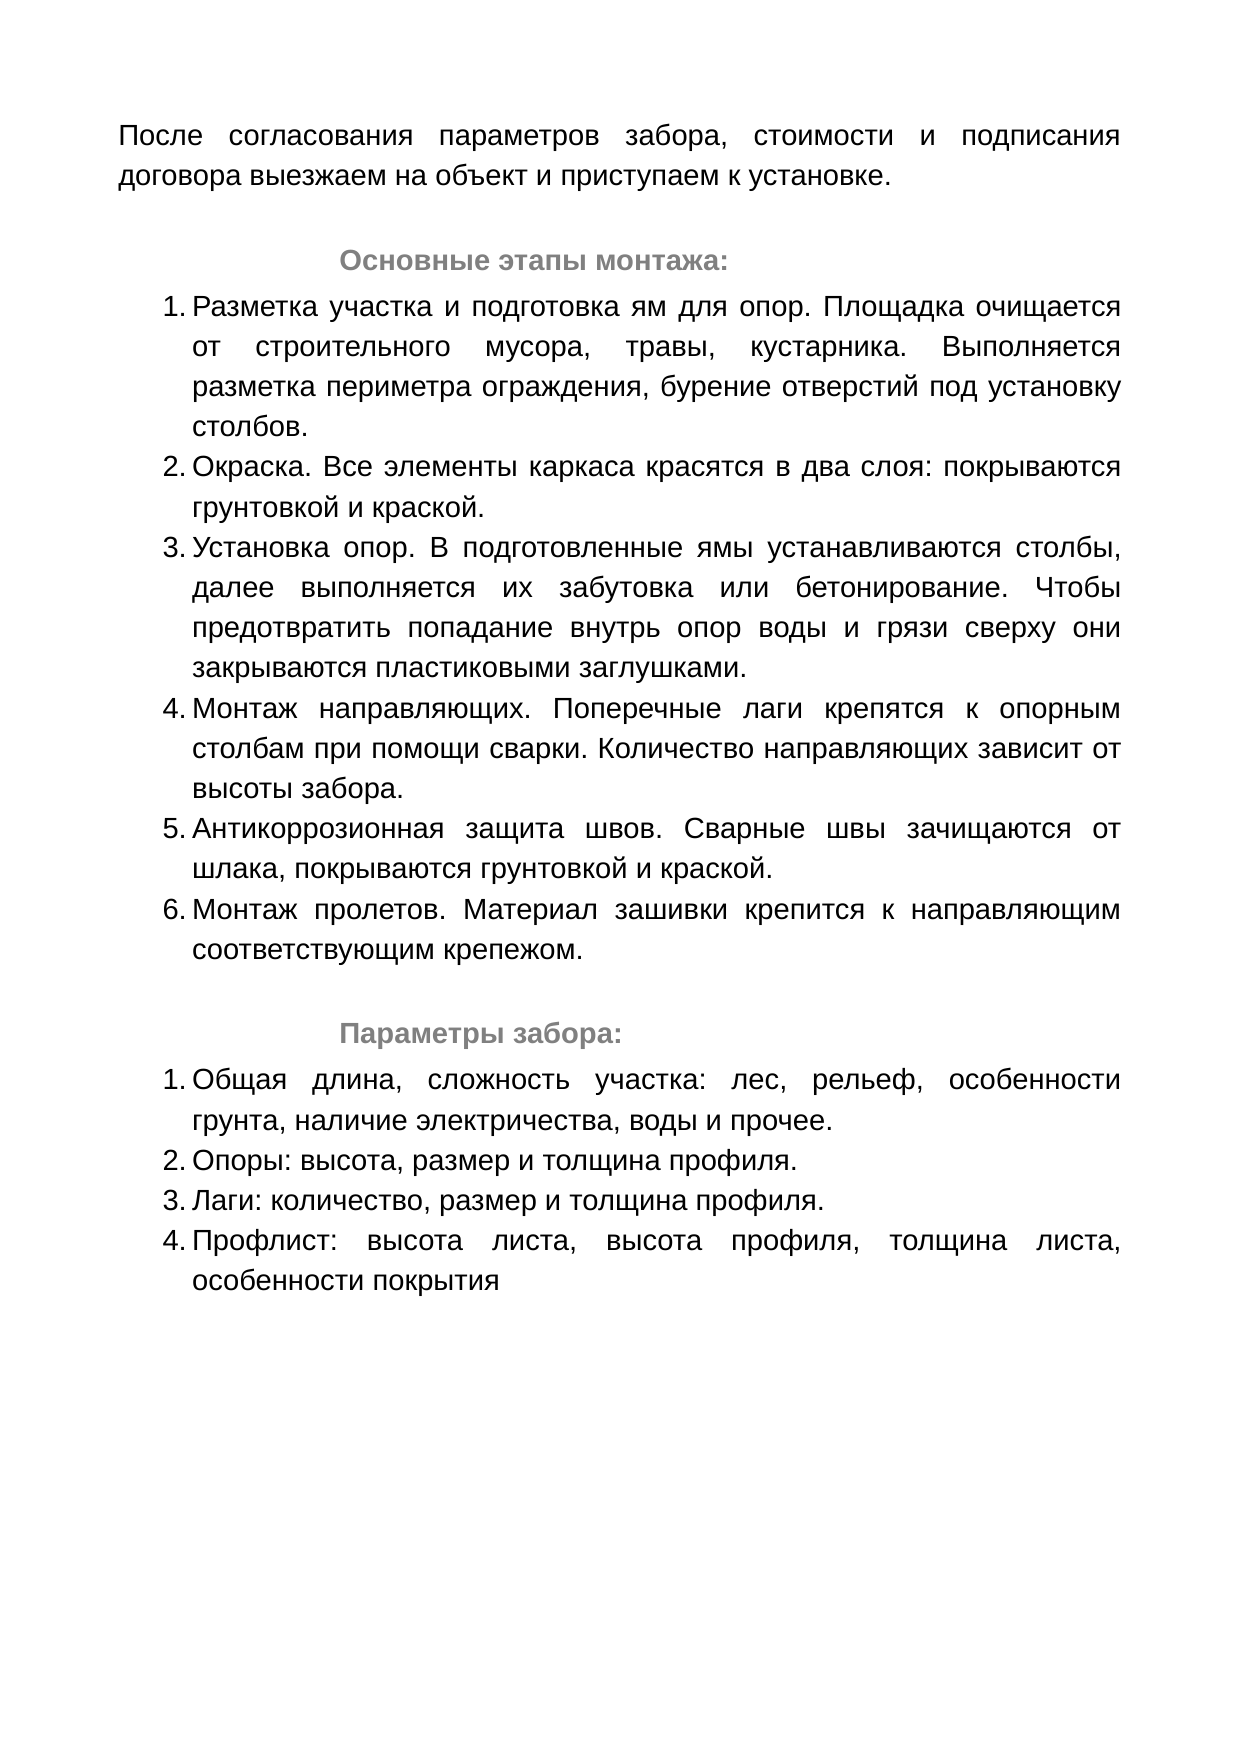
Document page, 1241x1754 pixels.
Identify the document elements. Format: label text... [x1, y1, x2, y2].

list Монтаж пролетов. Материал зашивки крепится к направляющим соответствующим крепежом. [162, 892, 1122, 966]
text После согласования параметров забора, стоимости и подписания договора выезжаем на объект и приступаем к установке. [118, 118, 1122, 192]
list Профлист: высота листа, высота профиля, толщина листа, особенности покрытия [162, 1223, 1122, 1297]
subtitle Основные этапы монтажа: [309, 243, 1122, 276]
list Антикоррозионная защита швов. Сварные швы зачищаются от шлака, покрываются грунтовкой и краской. [162, 811, 1122, 885]
list Окраска. Все элементы каркаса красятся в два слоя: покрываются грунтовкой и краской. [162, 449, 1122, 523]
list Установка опор. В подготовленные ямы устанавливаются столбы, далее выполняется их забутовка или бетонирование. Чтобы предотвратить попадание внутрь опор воды и грязи сверху они закрываются пластиковыми заглушками. [162, 530, 1122, 684]
list Лаги: количество, размер и толщина профиля. [162, 1183, 1122, 1216]
list Монтаж направляющих. Поперечные лаги крепятся к опорным столбам при помощи сварки. Количество направляющих зависит от высоты забора. [162, 691, 1122, 805]
subtitle Параметры забора: [309, 1016, 1122, 1050]
list Общая длина, сложность участка: лес, рельеф, особенности грунта, наличие электричества, воды и прочее. [162, 1062, 1122, 1136]
list Опоры: высота, размер и толщина профиля. [162, 1143, 1122, 1176]
list Разметка участка и подготовка ям для опор. Площадка очищается от строительного мусора, травы, кустарника. Выполняется разметка периметра ограждения, бурение отверстий под установку столбов. [162, 289, 1122, 443]
